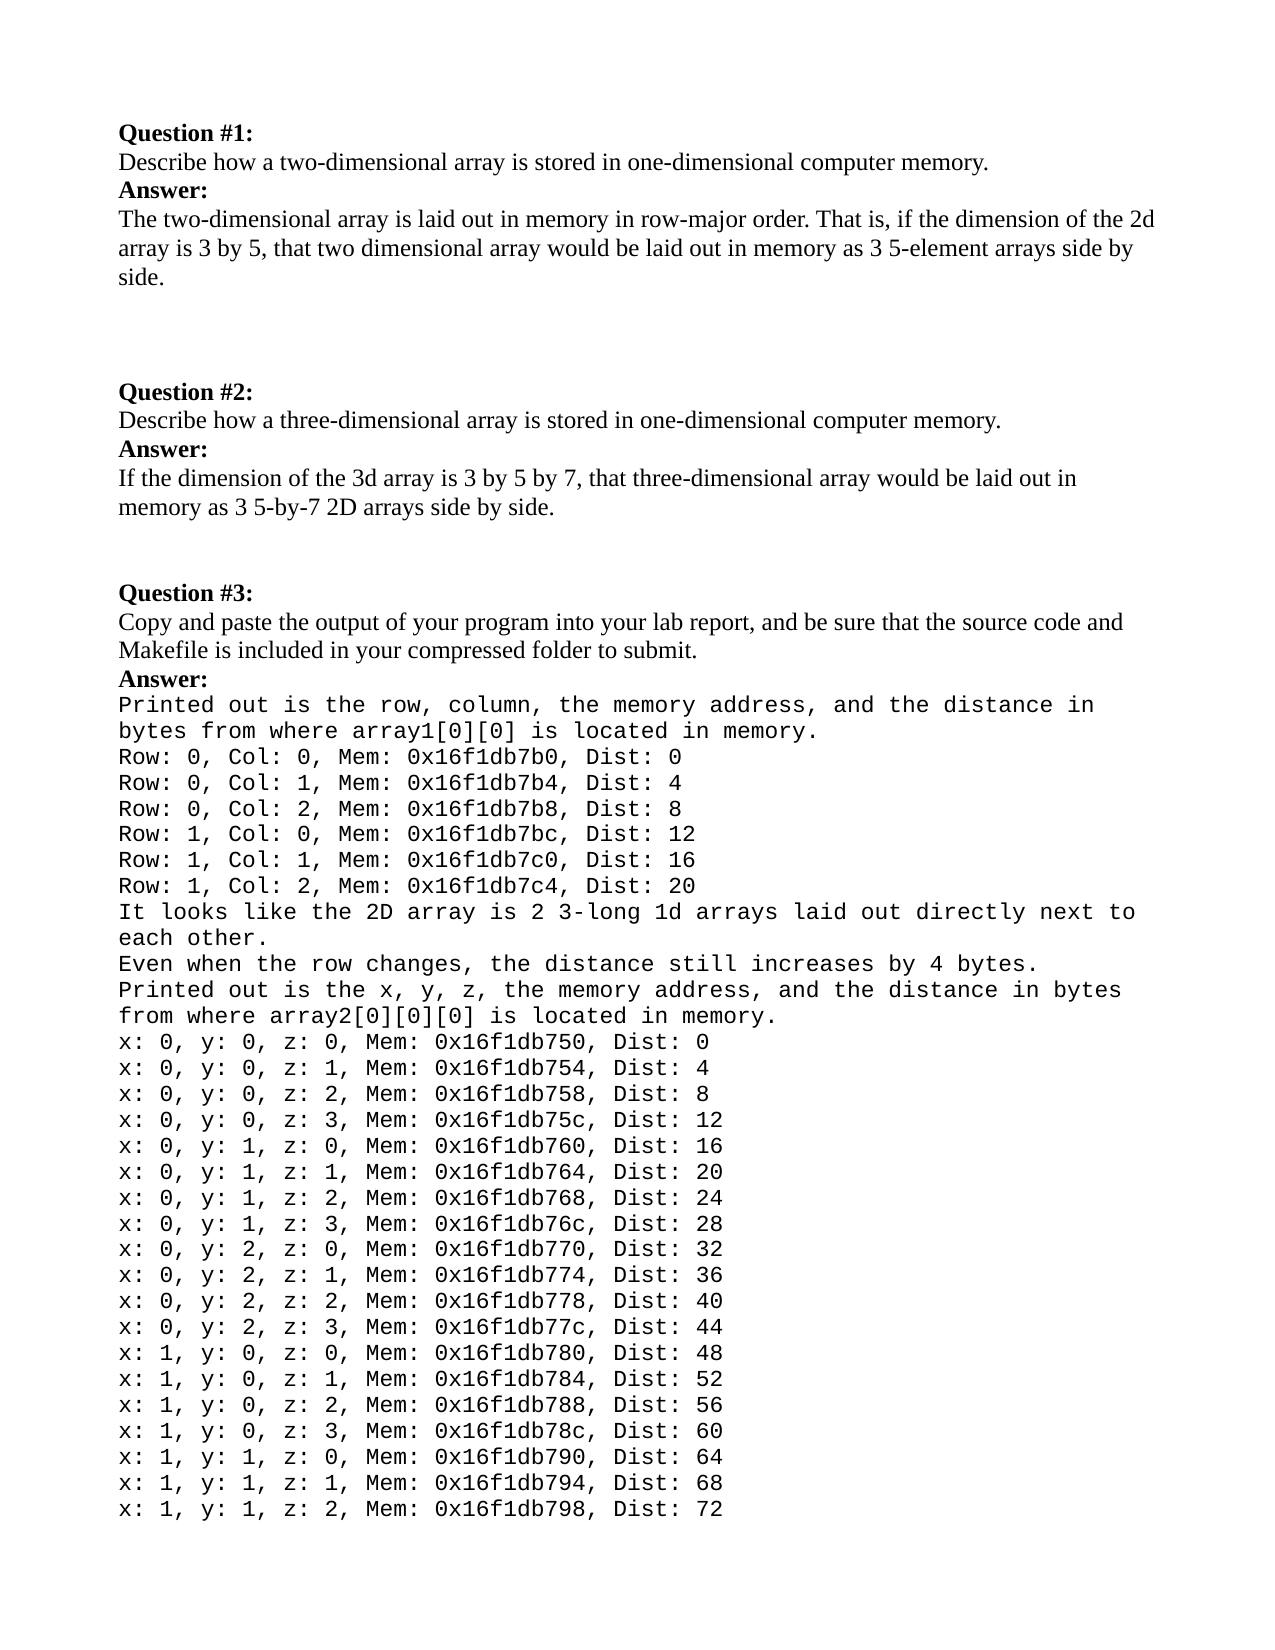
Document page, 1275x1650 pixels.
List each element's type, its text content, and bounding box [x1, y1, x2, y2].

text x: 0, y: 1, z: 0, Mem: 0x16f1db760, Dist: 16 [118, 1134, 1157, 1160]
text The two-dimensional array is laid out in memory in row-major order. That is, if the dimension of the 2d array is 3 by 5, that two dimensional array would be laid out in memory as 3 5-element arrays side by side. [118, 204, 1157, 291]
text x: 0, y: 1, z: 3, Mem: 0x16f1db76c, Dist: 28 [118, 1212, 1157, 1238]
text Even when the row changes, the distance still increases by 4 bytes. [118, 952, 1157, 978]
text Row: 1, Col: 2, Mem: 0x16f1db7c4, Dist: 20 [118, 875, 1157, 901]
text Describe how a two-dimensional array is stored in one-dimensional computer memory. [118, 147, 1157, 176]
text x: 0, y: 1, z: 2, Mem: 0x16f1db768, Dist: 24 [118, 1186, 1157, 1212]
text It looks like the 2D array is 2 3-long 1d arrays laid out directly next to each other. [118, 901, 1157, 952]
text Printed out is the x, y, z, the memory address, and the distance in bytes from where array2[0][0][0] is located in memory. [118, 978, 1157, 1030]
text Printed out is the row, column, the memory address, and the distance in bytes from where array1[0][0] is located in memory. [118, 693, 1157, 745]
text x: 0, y: 2, z: 0, Mem: 0x16f1db770, Dist: 32 [118, 1238, 1157, 1264]
text If the dimension of the 3d array is 3 by 5 by 7, that three-dimensional array would be laid out in memory as 3 5-by-7 2D arrays side by side. [118, 463, 1157, 521]
text x: 1, y: 1, z: 1, Mem: 0x16f1db794, Dist: 68 [118, 1471, 1157, 1497]
text Question #3: [118, 578, 1157, 607]
text x: 1, y: 0, z: 0, Mem: 0x16f1db780, Dist: 48 [118, 1342, 1157, 1367]
text x: 0, y: 1, z: 1, Mem: 0x16f1db764, Dist: 20 [118, 1160, 1157, 1186]
text Row: 0, Col: 2, Mem: 0x16f1db7b8, Dist: 8 [118, 797, 1157, 823]
text Question #1: [118, 118, 1157, 147]
text x: 0, y: 0, z: 3, Mem: 0x16f1db75c, Dist: 12 [118, 1108, 1157, 1134]
text x: 1, y: 0, z: 3, Mem: 0x16f1db78c, Dist: 60 [118, 1419, 1157, 1445]
text Row: 0, Col: 1, Mem: 0x16f1db7b4, Dist: 4 [118, 771, 1157, 797]
text x: 1, y: 1, z: 0, Mem: 0x16f1db790, Dist: 64 [118, 1445, 1157, 1471]
text x: 1, y: 0, z: 1, Mem: 0x16f1db784, Dist: 52 [118, 1367, 1157, 1393]
text x: 0, y: 0, z: 0, Mem: 0x16f1db750, Dist: 0 [118, 1030, 1157, 1056]
text x: 0, y: 0, z: 2, Mem: 0x16f1db758, Dist: 8 [118, 1082, 1157, 1108]
text Copy and paste the output of your program into your lab report, and be sure that the source code and Makefile is included in your compressed folder to submit. [118, 607, 1157, 664]
text Answer: [118, 434, 1157, 463]
text x: 1, y: 0, z: 2, Mem: 0x16f1db788, Dist: 56 [118, 1393, 1157, 1419]
text x: 0, y: 2, z: 3, Mem: 0x16f1db77c, Dist: 44 [118, 1316, 1157, 1342]
text Row: 0, Col: 0, Mem: 0x16f1db7b0, Dist: 0 [118, 745, 1157, 771]
text x: 0, y: 0, z: 1, Mem: 0x16f1db754, Dist: 4 [118, 1056, 1157, 1082]
text x: 0, y: 2, z: 1, Mem: 0x16f1db774, Dist: 36 [118, 1264, 1157, 1290]
text Answer: [118, 664, 1157, 693]
text Answer: [118, 176, 1157, 204]
text x: 1, y: 1, z: 2, Mem: 0x16f1db798, Dist: 72 [118, 1497, 1157, 1523]
text Row: 1, Col: 0, Mem: 0x16f1db7bc, Dist: 12 [118, 823, 1157, 849]
text Question #2: [118, 377, 1157, 406]
text Describe how a three-dimensional array is stored in one-dimensional computer memory. [118, 406, 1157, 434]
text Row: 1, Col: 1, Mem: 0x16f1db7c0, Dist: 16 [118, 849, 1157, 875]
text x: 0, y: 2, z: 2, Mem: 0x16f1db778, Dist: 40 [118, 1290, 1157, 1316]
